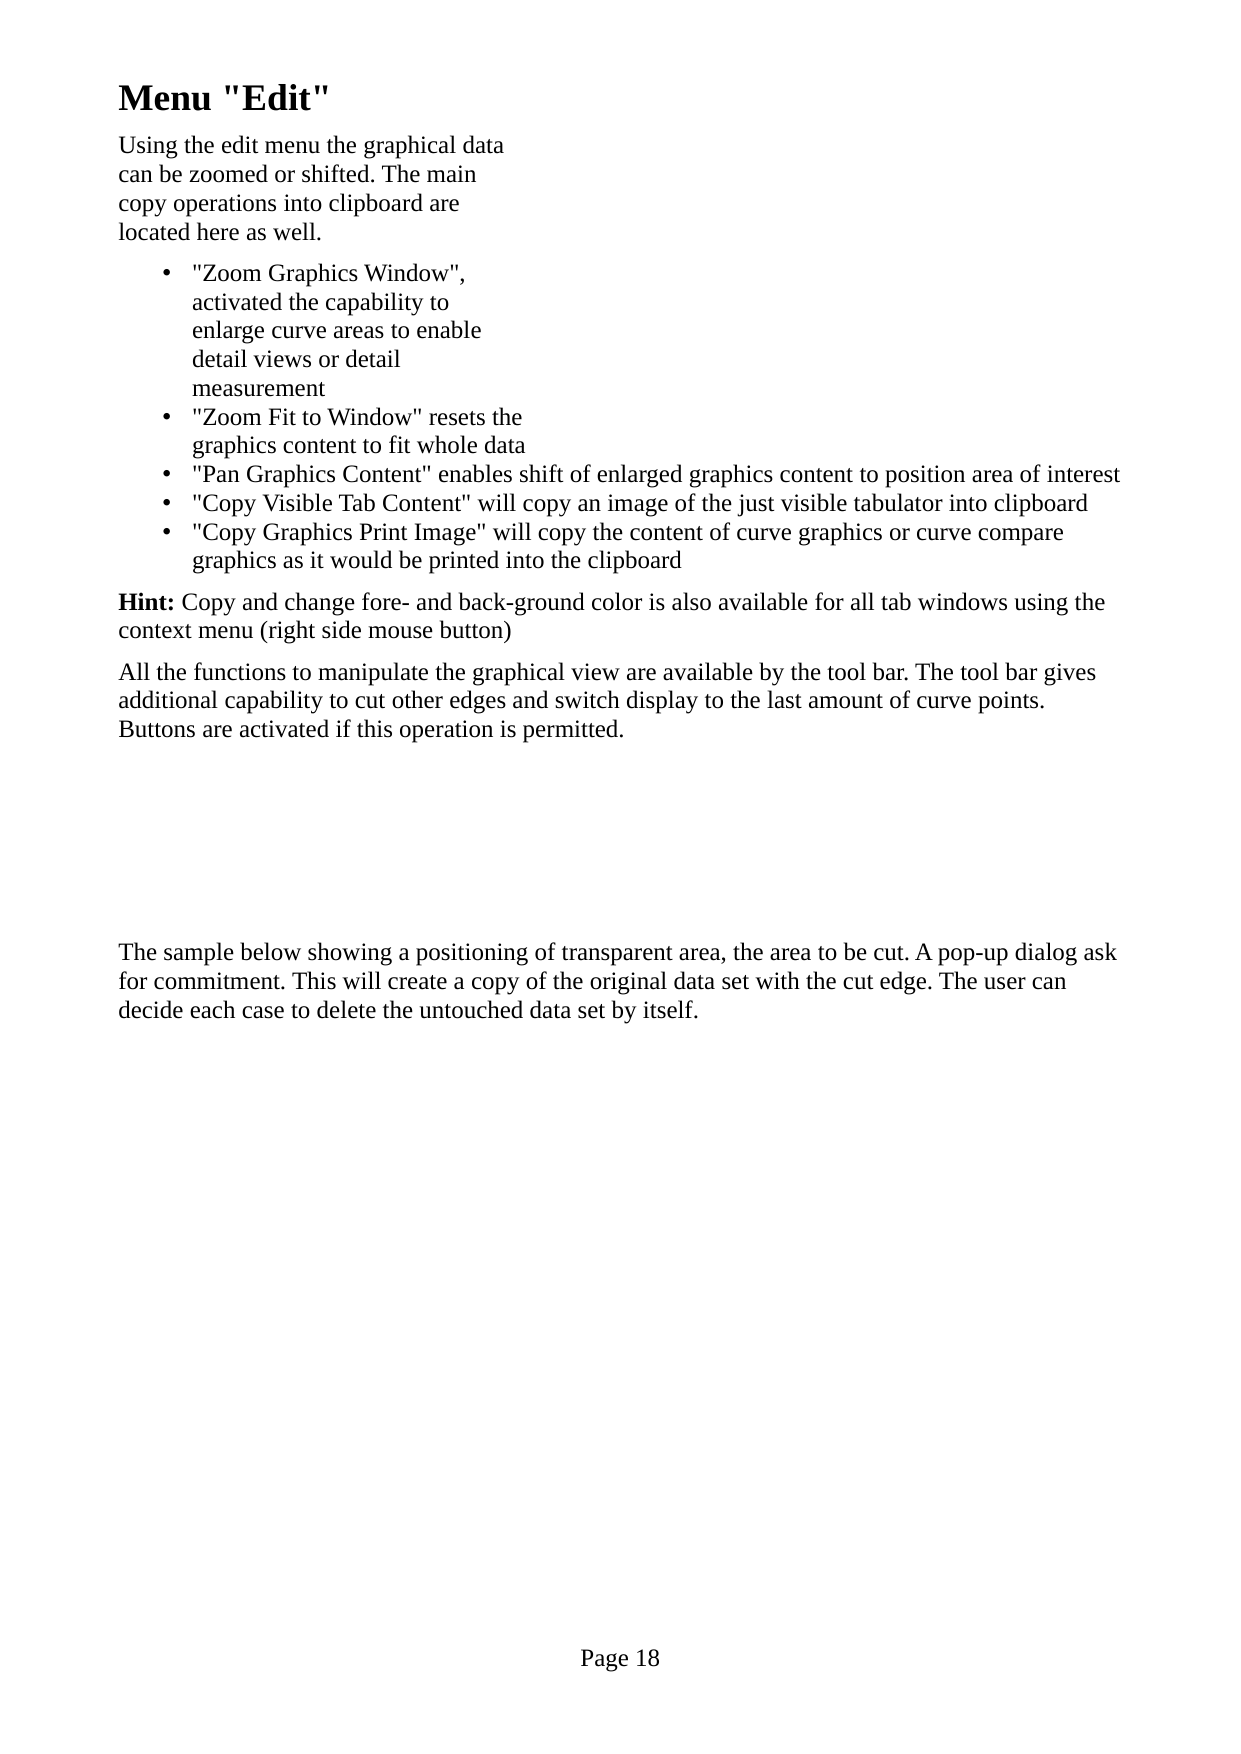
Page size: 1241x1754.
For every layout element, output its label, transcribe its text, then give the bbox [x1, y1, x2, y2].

list "Copy Visible Tab Content" will copy an image of the just visible tabulator into clipboard [162, 488, 1122, 517]
text The sample below showing a positioning of transparent area, the area to be cut. A pop-up dialog ask for commitment. This will create a copy of the original data set with the cut edge. The user can decide each case to delete the untouched data set by itself. [118, 937, 1122, 1024]
text Using the edit menu the graphical data can be zoomed or shifted. The main copy operations into clipboard are located here as well. [118, 131, 1122, 246]
text All the functions to manipulate the graphical view are available by the tool bar. The tool bar gives additional capability to cut other edges and switch display to the last amount of curve points. Buttons are activated if this operation is permitted. [118, 657, 1122, 743]
text Hint: Copy and change fore- and back-ground color is also available for all tab windows using the context menu (right side mouse button) [118, 587, 1122, 644]
subtitle Menu "Edit" [118, 75, 1122, 118]
list "Zoom Graphics Window", activated the capability to enlarge curve areas to enable detail views or detail measurement [162, 258, 1122, 402]
list "Pan Graphics Content" enables shift of enlarged graphics content to position area of interest [162, 459, 1122, 488]
list "Zoom Fit to Window" resets the graphics content to fit whole data [162, 402, 1122, 459]
list "Copy Graphics Print Image" will copy the content of curve graphics or curve compare graphics as it would be printed into the clipboard [162, 517, 1122, 574]
